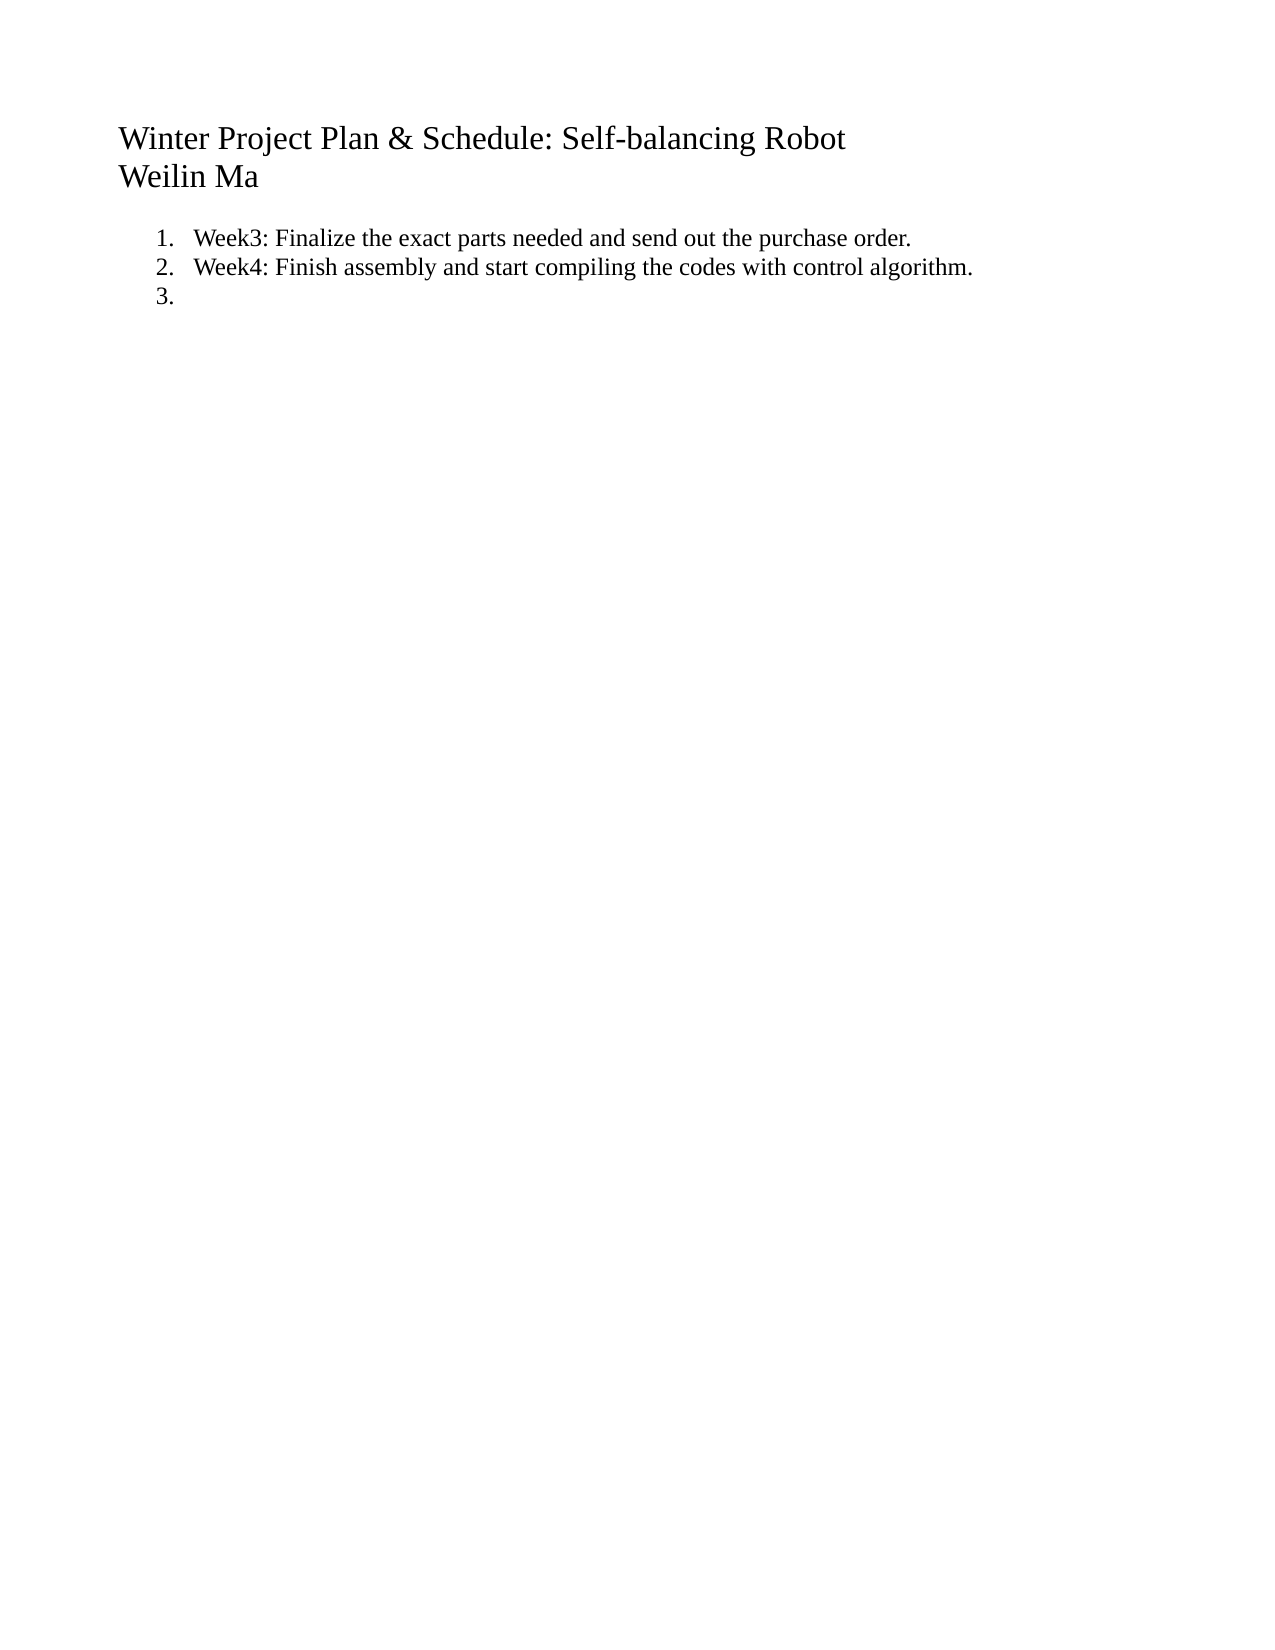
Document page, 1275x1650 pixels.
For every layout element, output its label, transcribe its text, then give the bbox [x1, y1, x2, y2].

list Week3: Finalize the exact parts needed and send out the purchase order. [156, 223, 1157, 252]
text Winter Project Plan & Schedule: Self-balancing Robot [118, 118, 1157, 156]
list Week4: Finish assembly and start compiling the codes with control algorithm. [156, 252, 1157, 281]
text Weilin Ma [118, 156, 1157, 195]
